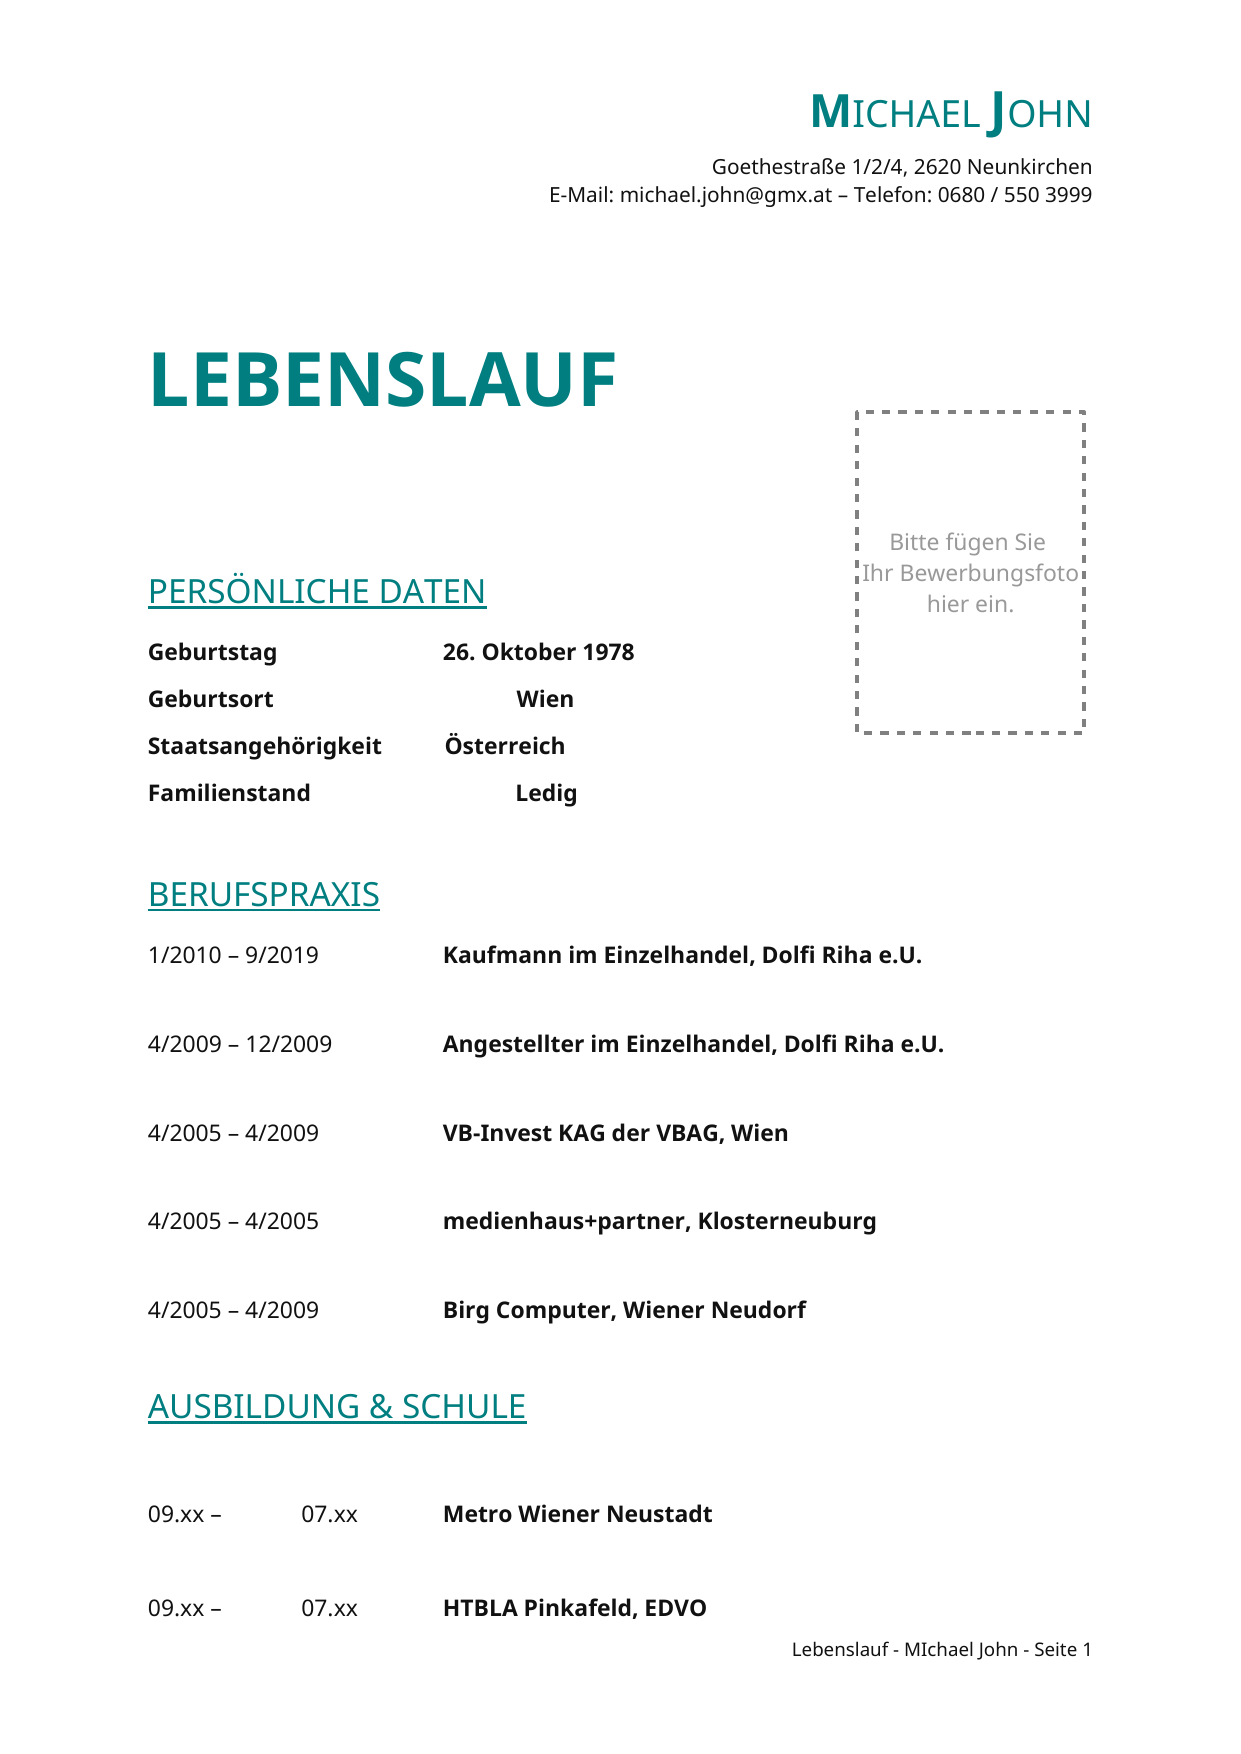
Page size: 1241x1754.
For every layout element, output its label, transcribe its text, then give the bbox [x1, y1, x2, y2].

text Geburtsort Wien [0, 683, 857, 714]
text 4/2009 – 12/2009 Angestellter im Einzelhandel, Dolfi Riha e.U. [148, 1028, 1093, 1059]
text Geburtstag 26. Oktober 1978 [0, 636, 857, 667]
text 4/2005 – 4/2009 Birg Computer, Wiener Neudorf [148, 1294, 1093, 1325]
text 09.xx – 07.xx HTBLA Pinkafeld, EDVO [148, 1592, 1093, 1623]
text 09.xx – 07.xx Metro Wiener Neustadt [148, 1498, 1093, 1529]
text Lebenslauf [148, 326, 1093, 428]
text Berufspraxis [148, 871, 1093, 916]
text 1/2010 – 9/2019 Kaufmann im Einzelhandel, Dolfi Riha e.U. [148, 939, 1093, 970]
text 4/2005 – 4/2009 VB-Invest KAG der VBAG, Wien [148, 1116, 1093, 1148]
text Persönliche Daten [148, 568, 857, 613]
text [1085, 568, 1093, 613]
text 4/2005 – 4/2005 medienhaus+partner, Klosterneuburg [148, 1205, 1093, 1237]
text Familienstand Ledig [0, 777, 1093, 808]
text Staatsangehörigkeit Österreich [0, 730, 1093, 761]
text Ausbildung & Schule [148, 1383, 1093, 1428]
